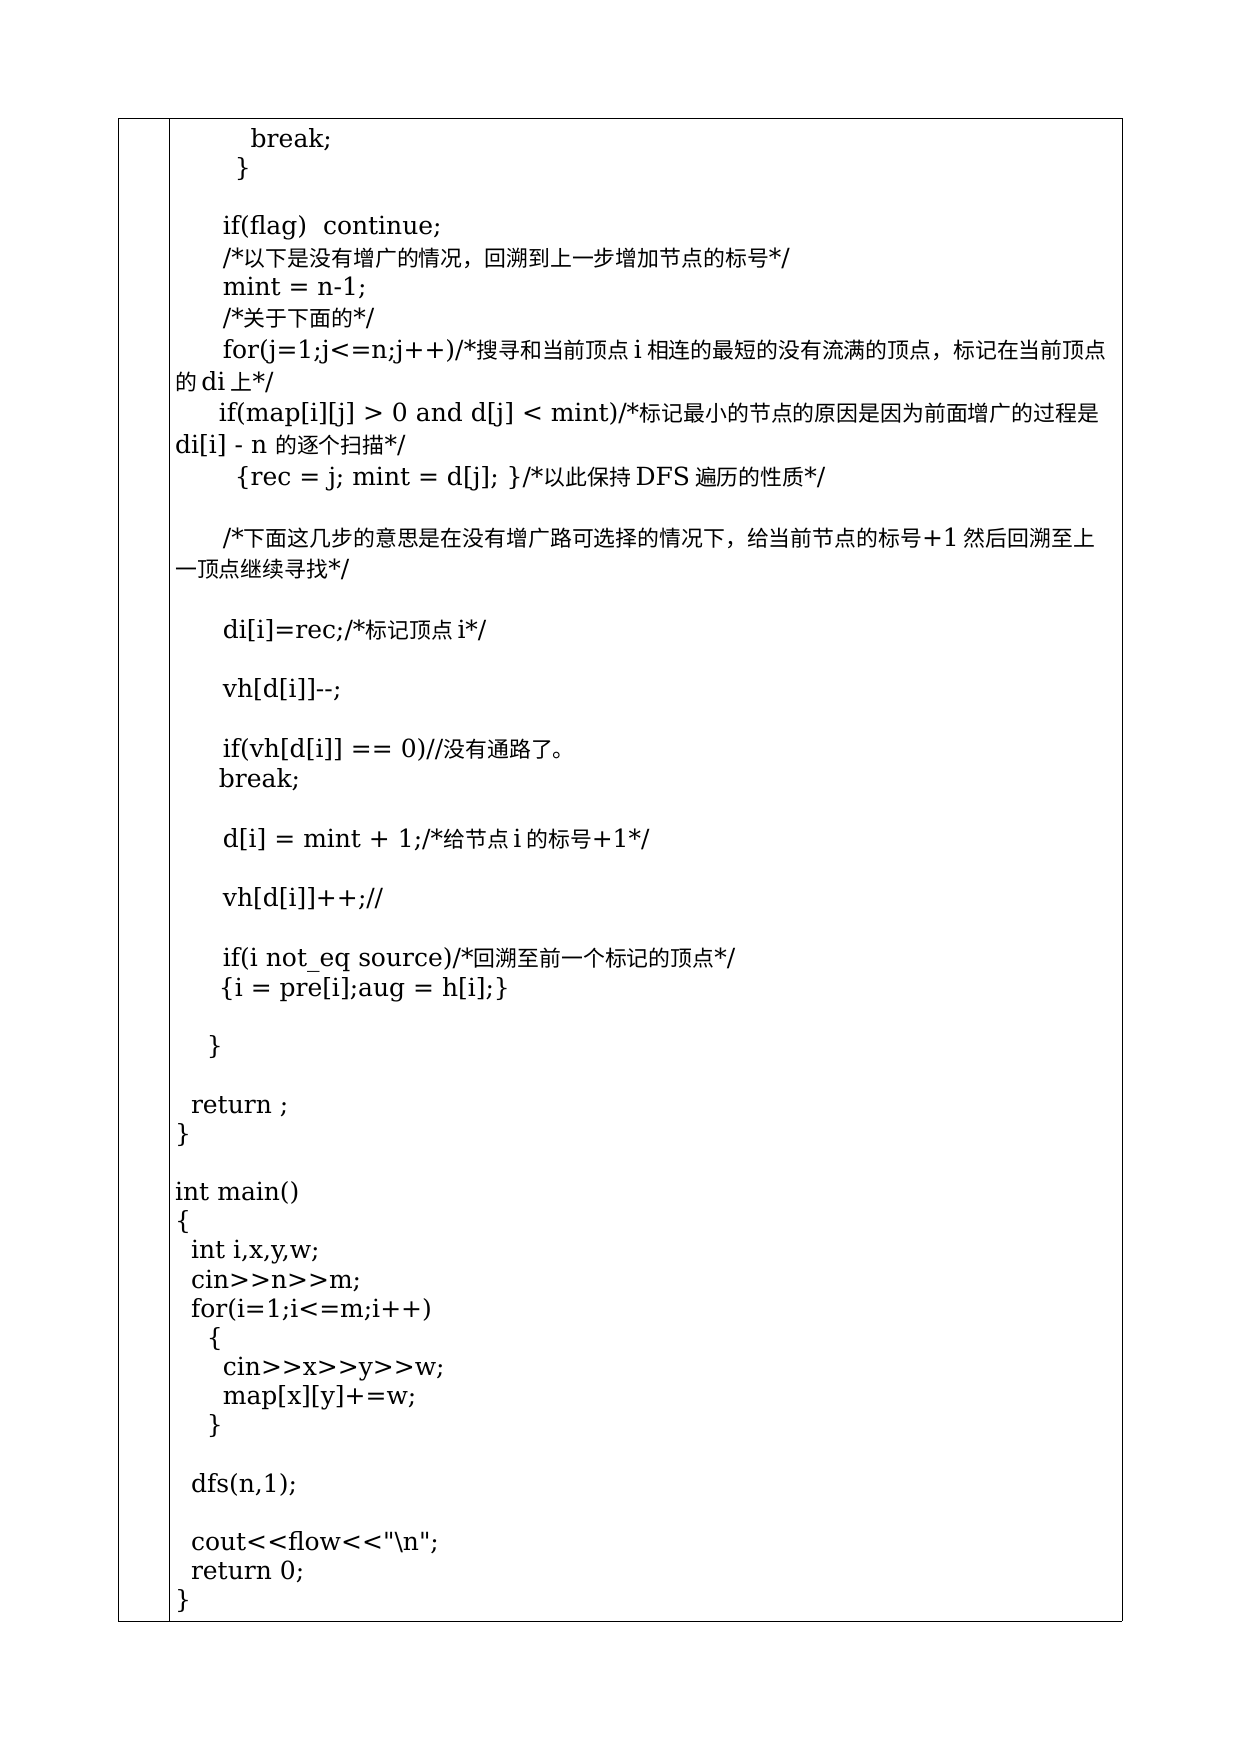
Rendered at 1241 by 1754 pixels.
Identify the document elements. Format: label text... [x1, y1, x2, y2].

table_header [119, 119, 169, 1621]
table_header break; } if(flag) continue; /*以下是没有增广的情况，回溯到上一步增加节点的标号*/ mint = n-1; /*关于下面的*/ for(j=1;j<=n;j++)/*搜寻和当前顶点i相连的最短的没有流满的顶点，标记在当前顶点的di上*/ if(map[i][j] > 0 and d[j] < mint)/*标记最小的节点的原因是因为前面增广的过程是di[i] - n 的逐个扫描*/ {rec = j; mint = d[j]; }/*以此保持DFS遍历的性质*/ /*下面这几步的意思是在没有增广路可选择的情况下，给当前节点的标号+1然后回溯至上一顶点继续寻找*/ di[i]=rec;/*标记顶点i*/ vh[d[i]]--; if(vh[d[i]] == 0)//没有通路了。 break; d[i] = mint + 1;/*给节点i的标号+1*/ vh[d[i]]++;// if(i not_eq source)/*回溯至前一个标记的顶点*/ {i = pre[i];aug = h[i];} } return ; } int main() { int i,x,y,w; cin>>n>>m; for(i=1;i<=m;i++) { cin>>x>>y>>w; map[x][y]+=w; } dfs(n,1); cout<<flow<<"\n"; return 0; } [170, 119, 1122, 1621]
